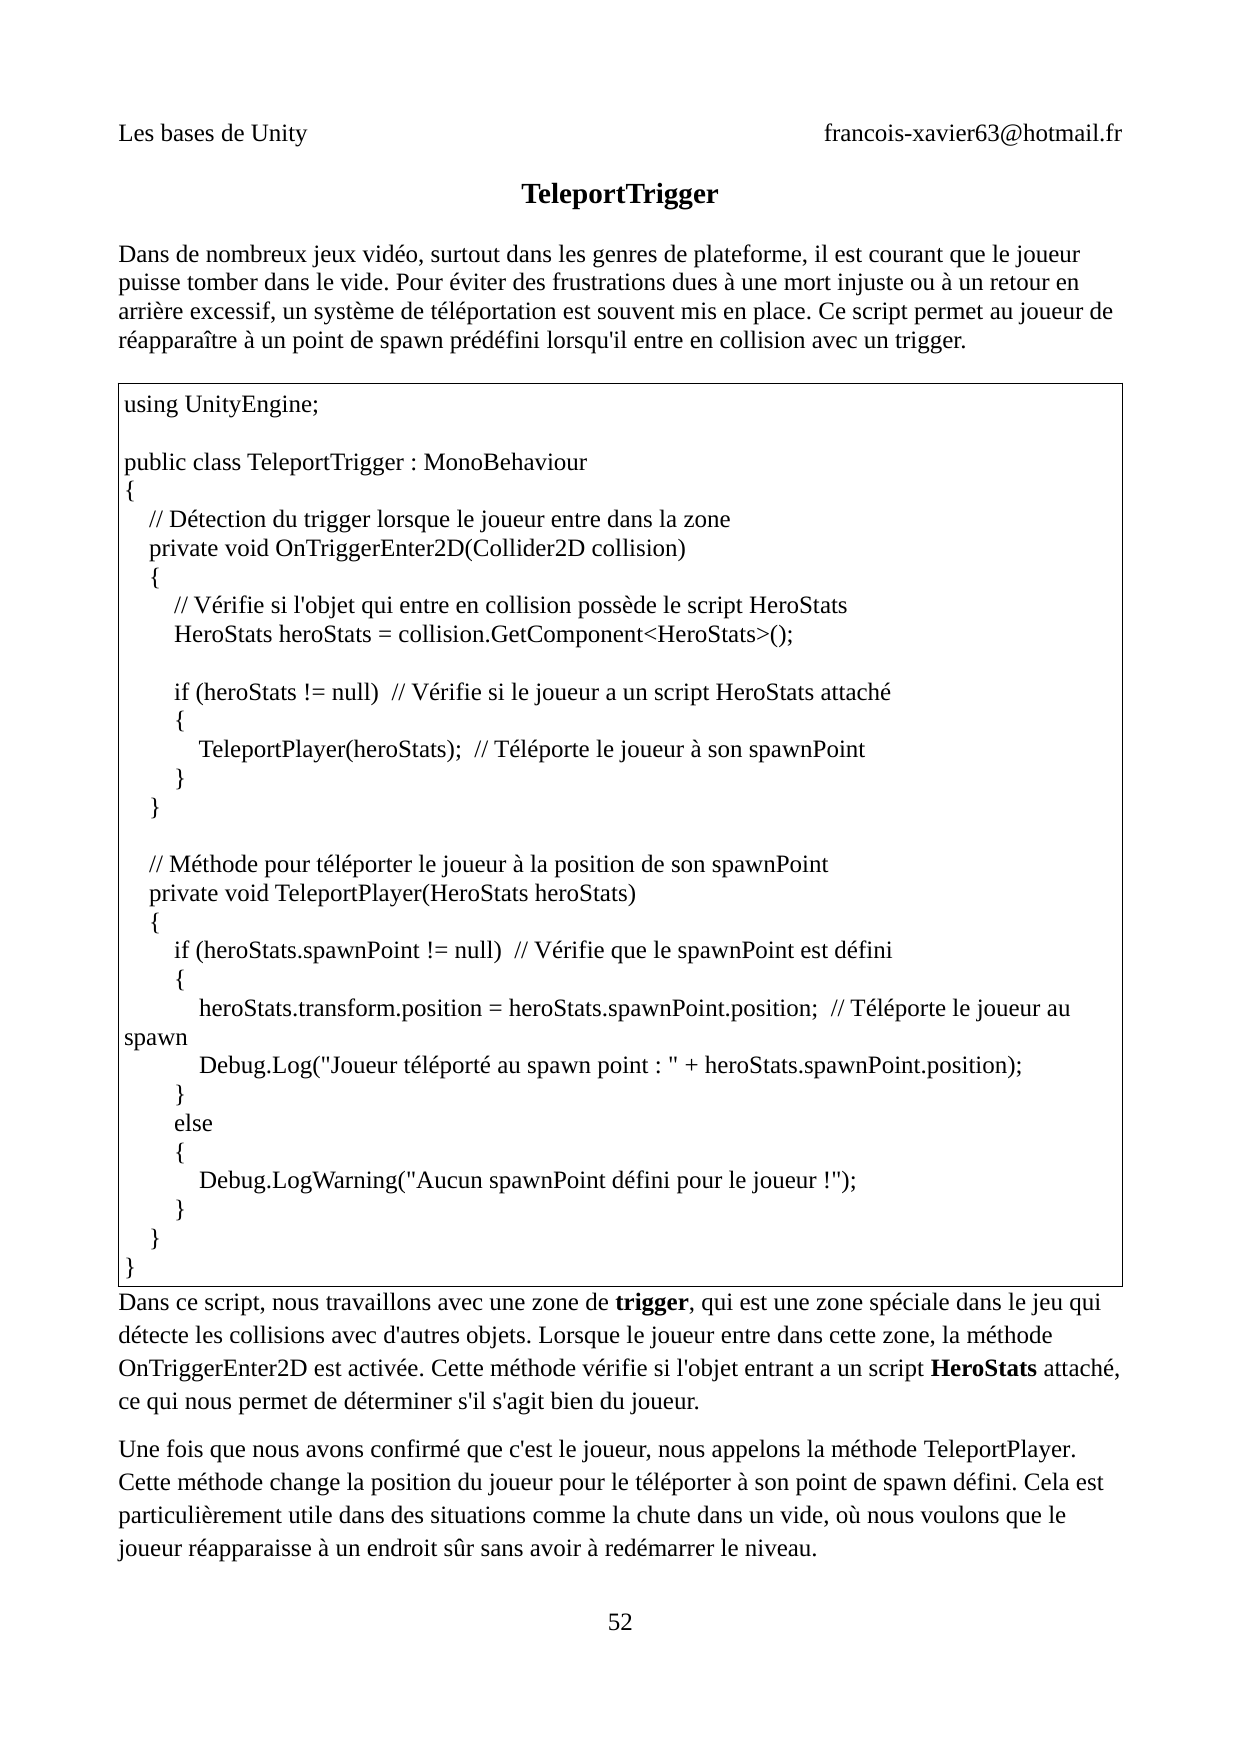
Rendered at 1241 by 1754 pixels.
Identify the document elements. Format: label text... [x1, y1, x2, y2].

text Dans ce script, nous travaillons avec une zone de trigger, qui est une zone spéciale dans le jeu qui détecte les collisions avec d'autres objets. Lorsque le joueur entre dans cette zone, la méthode OnTriggerEnter2D est activée. Cette méthode vérifie si l'objet entrant a un script HeroStats attaché, ce qui nous permet de déterminer s'il s'agit bien du joueur. [118, 1287, 1122, 1415]
text Une fois que nous avons confirmé que c'est le joueur, nous appelons la méthode TeleportPlayer. Cette méthode change la position du joueur pour le téléporter à son point de spawn défini. Cela est particulièrement utile dans des situations comme la chute dans un vide, où nous voulons que le joueur réapparaisse à un endroit sûr sans avoir à redémarrer le niveau. [118, 1434, 1122, 1562]
table_header using UnityEngine; public class TeleportTrigger : MonoBehaviour { // Détection du trigger lorsque le joueur entre dans la zone private void OnTriggerEnter2D(Collider2D collision) { // Vérifie si l'objet qui entre en collision possède le script HeroStats HeroStats heroStats = collision.GetComponent<HeroStats>(); if (heroStats != null) // Vérifie si le joueur a un script HeroStats attaché { TeleportPlayer(heroStats); // Téléporte le joueur à son spawnPoint } } // Méthode pour téléporter le joueur à la position de son spawnPoint private void TeleportPlayer(HeroStats heroStats) { if (heroStats.spawnPoint != null) // Vérifie que le spawnPoint est défini { heroStats.transform.position = heroStats.spawnPoint.position; // Téléporte le joueur au spawn Debug.Log("Joueur téléporté au spawn point : " + heroStats.spawnPoint.position); } else { Debug.LogWarning("Aucun spawnPoint défini pour le joueur !"); } } } [119, 384, 1122, 1286]
text Dans de nombreux jeux vidéo, surtout dans les genres de plateforme, il est courant que le joueur puisse tomber dans le vide. Pour éviter des frustrations dues à une mort injuste ou à un retour en arrière excessif, un système de téléportation est souvent mis en place. Ce script permet au joueur de réapparaître à un point de spawn prédéfini lorsqu'il entre en collision avec un trigger. [118, 239, 1122, 354]
text TeleportTrigger [118, 176, 1122, 210]
